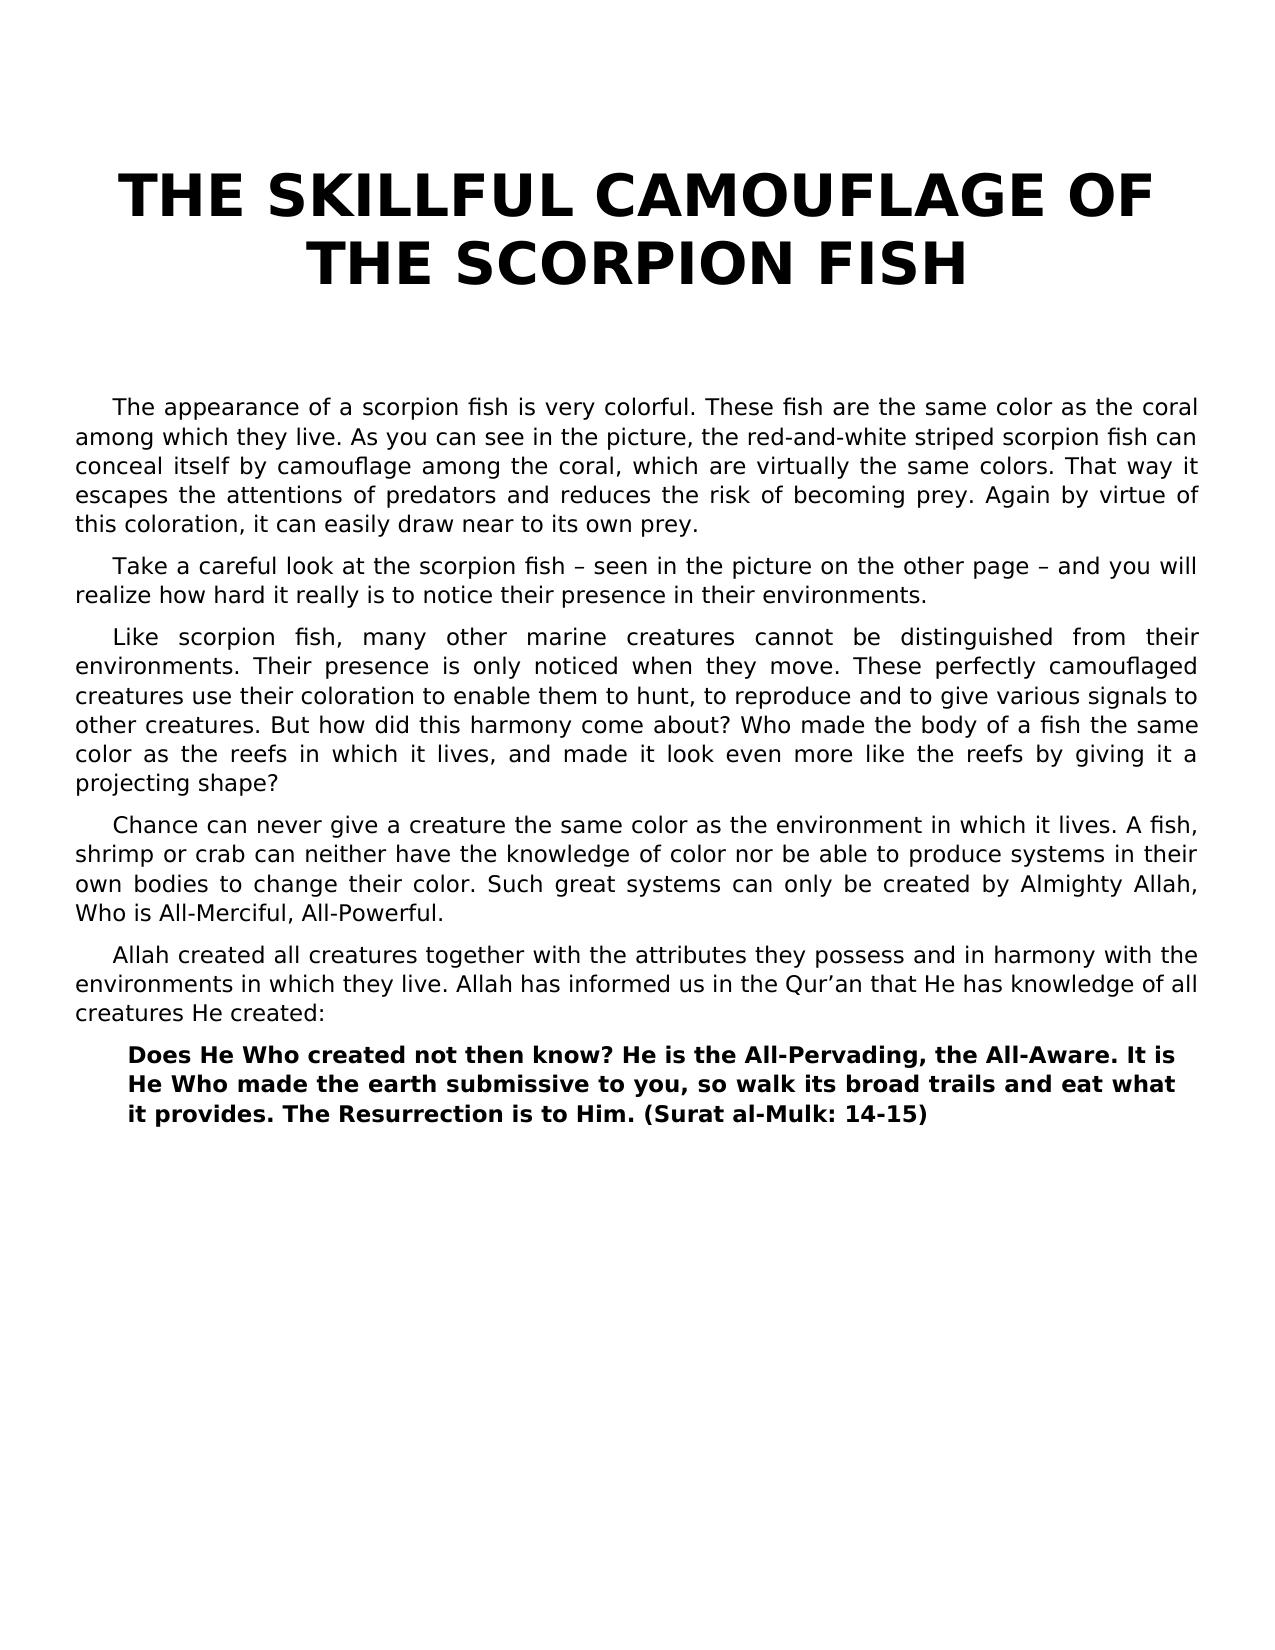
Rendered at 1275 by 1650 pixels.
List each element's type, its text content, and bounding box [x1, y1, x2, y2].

text Allah created all creatures together with the attributes they possess and in harmony with the environments in which they live. Allah has informed us in the Qur’an that He has knowledge of all creatures He created: [75, 942, 1200, 1027]
text Chance can never give a creature the same color as the environment in which it lives. A fish, shrimp or crab can neither have the knowledge of color nor be able to produce systems in their own bodies to change their color. Such great systems can only be created by Almighty Allah, Who is All-Merciful, All-Powerful. [75, 812, 1200, 927]
subtitle THE SKILLFUL CAMOUFLAGE OF THE SCORPION FISH [75, 162, 1200, 298]
text The appearance of a scorpion fish is very colorful. These fish are the same color as the coral among which they live. As you can see in the picture, the red-and-white striped scorpion fish can conceal itself by camouflage among the coral, which are virtually the same colors. That way it escapes the attentions of predators and reduces the risk of becoming prey. Again by virtue of this coloration, it can easily draw near to its own prey. [75, 394, 1200, 538]
text Does He Who created not then know? He is the All-Pervading, the All-Aware. It is He Who made the earth submissive to you, so walk its broad trails and eat what it provides. The Resurrection is to Him. (Surat al-Mulk: 14-15) [127, 1042, 1177, 1127]
text Like scorpion fish, many other marine creatures cannot be distinguished from their environments. Their presence is only noticed when they move. These perfectly camouflaged creatures use their coloration to enable them to hunt, to reproduce and to give various signals to other creatures. But how did this harmony come about? Who made the body of a fish the same color as the reefs in which it lives, and made it look even more like the reefs by giving it a projecting shape? [75, 624, 1200, 797]
text Take a careful look at the scorpion fish – seen in the picture on the other page – and you will realize how hard it really is to notice their presence in their environments. [75, 553, 1200, 609]
